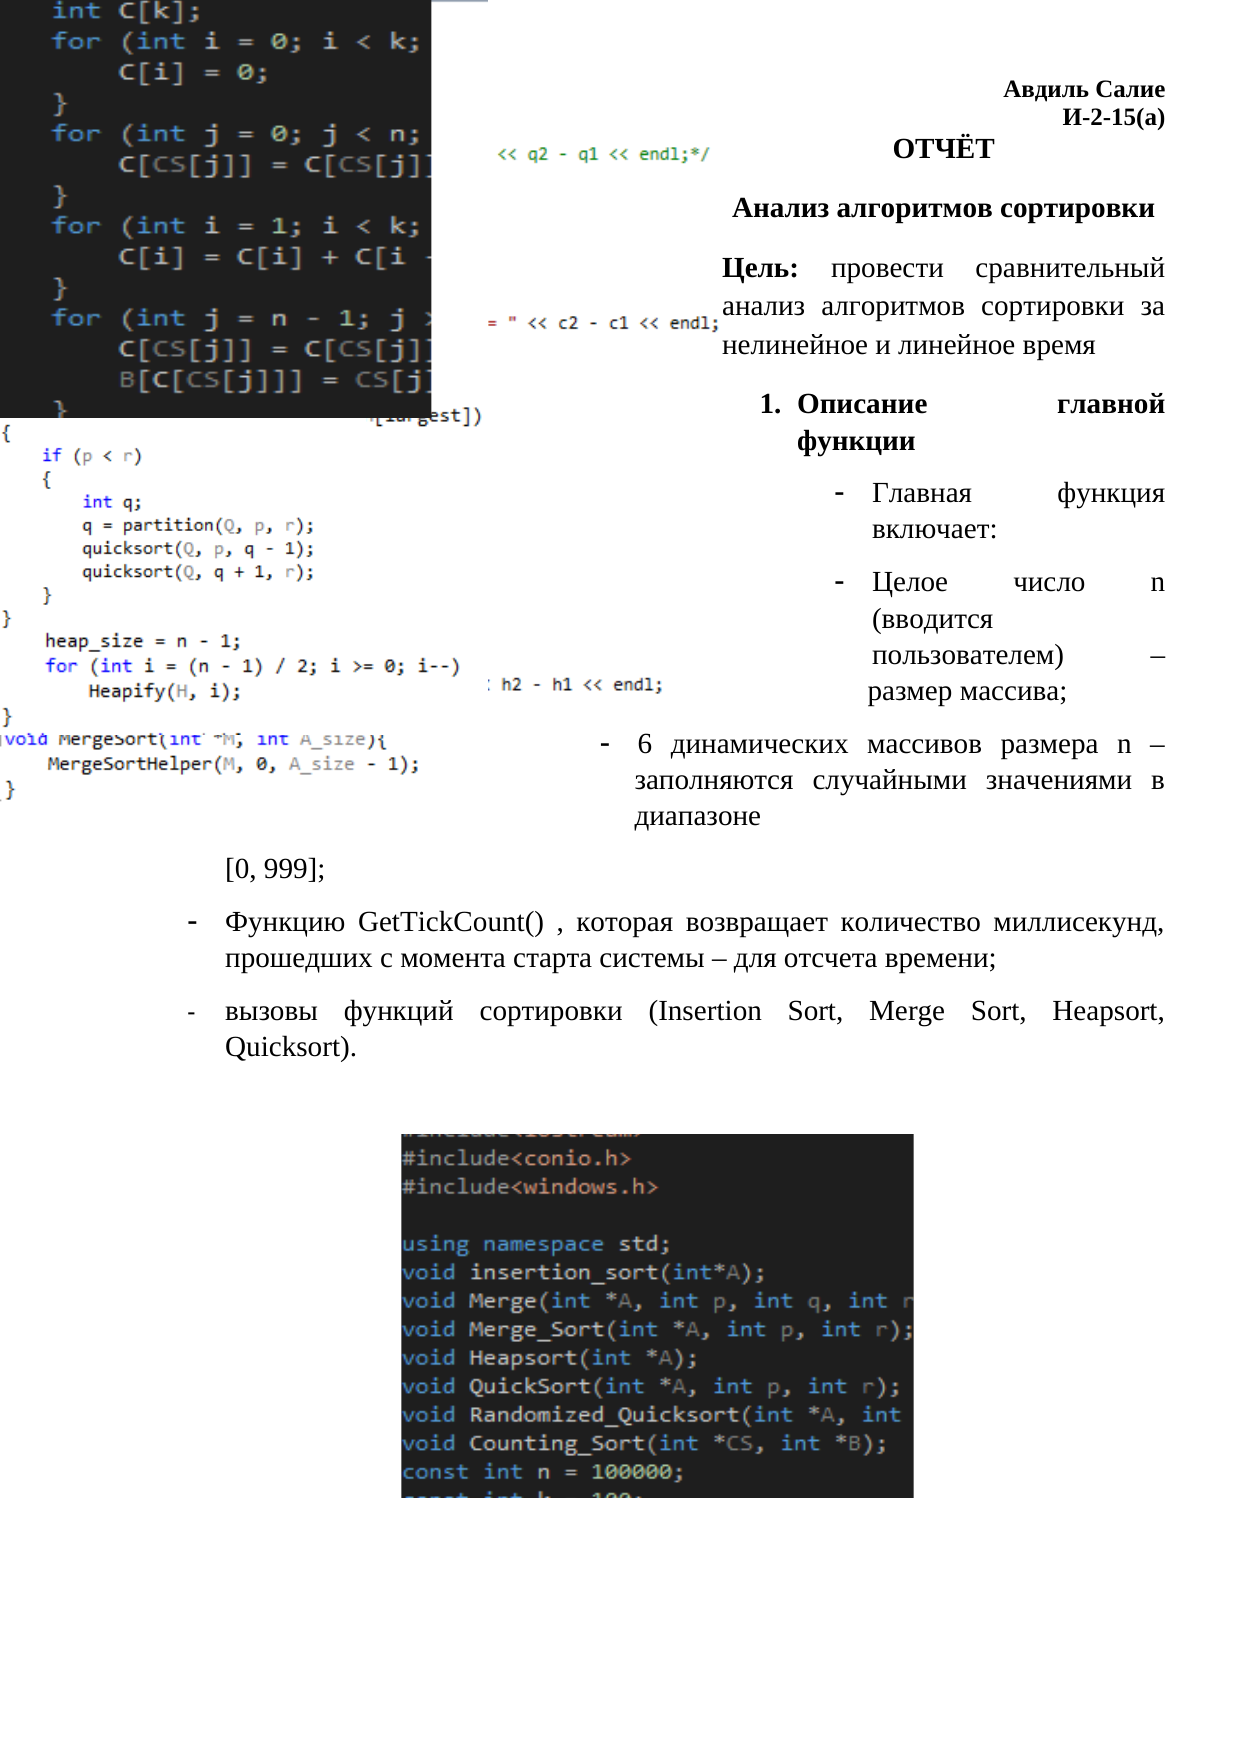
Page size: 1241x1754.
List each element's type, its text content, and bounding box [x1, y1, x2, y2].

list вызовы функций сортировки (Insertion Sort, Merge Sort, Heapsort, Quicksort). [187, 993, 1165, 1063]
text ОТЧЁТ [722, 131, 1165, 165]
list Функцию GetTickCount() , которая возвращает количество миллисекунд, прошедших с момента старта системы – для отсчета времени; [187, 904, 1165, 974]
list Описание главной функции [722, 386, 1165, 456]
list Главная функция включает: [722, 475, 1165, 545]
text Цель: провести сравнительный анализ алгоритмов сортировки за нелинейное и линейное время [722, 250, 1165, 361]
picture [401, 1134, 509, 1498]
picture [0, 0, 722, 803]
list [0, 999]; [225, 851, 1165, 884]
text Анализ алгоритмов сортировки [722, 191, 1165, 224]
list Целое число n (вводится пользователем) – размер массива; [488, 564, 1165, 707]
list 6 динамических массивов размера n – заполняются случайными значениями в диапазоне [187, 726, 1165, 832]
